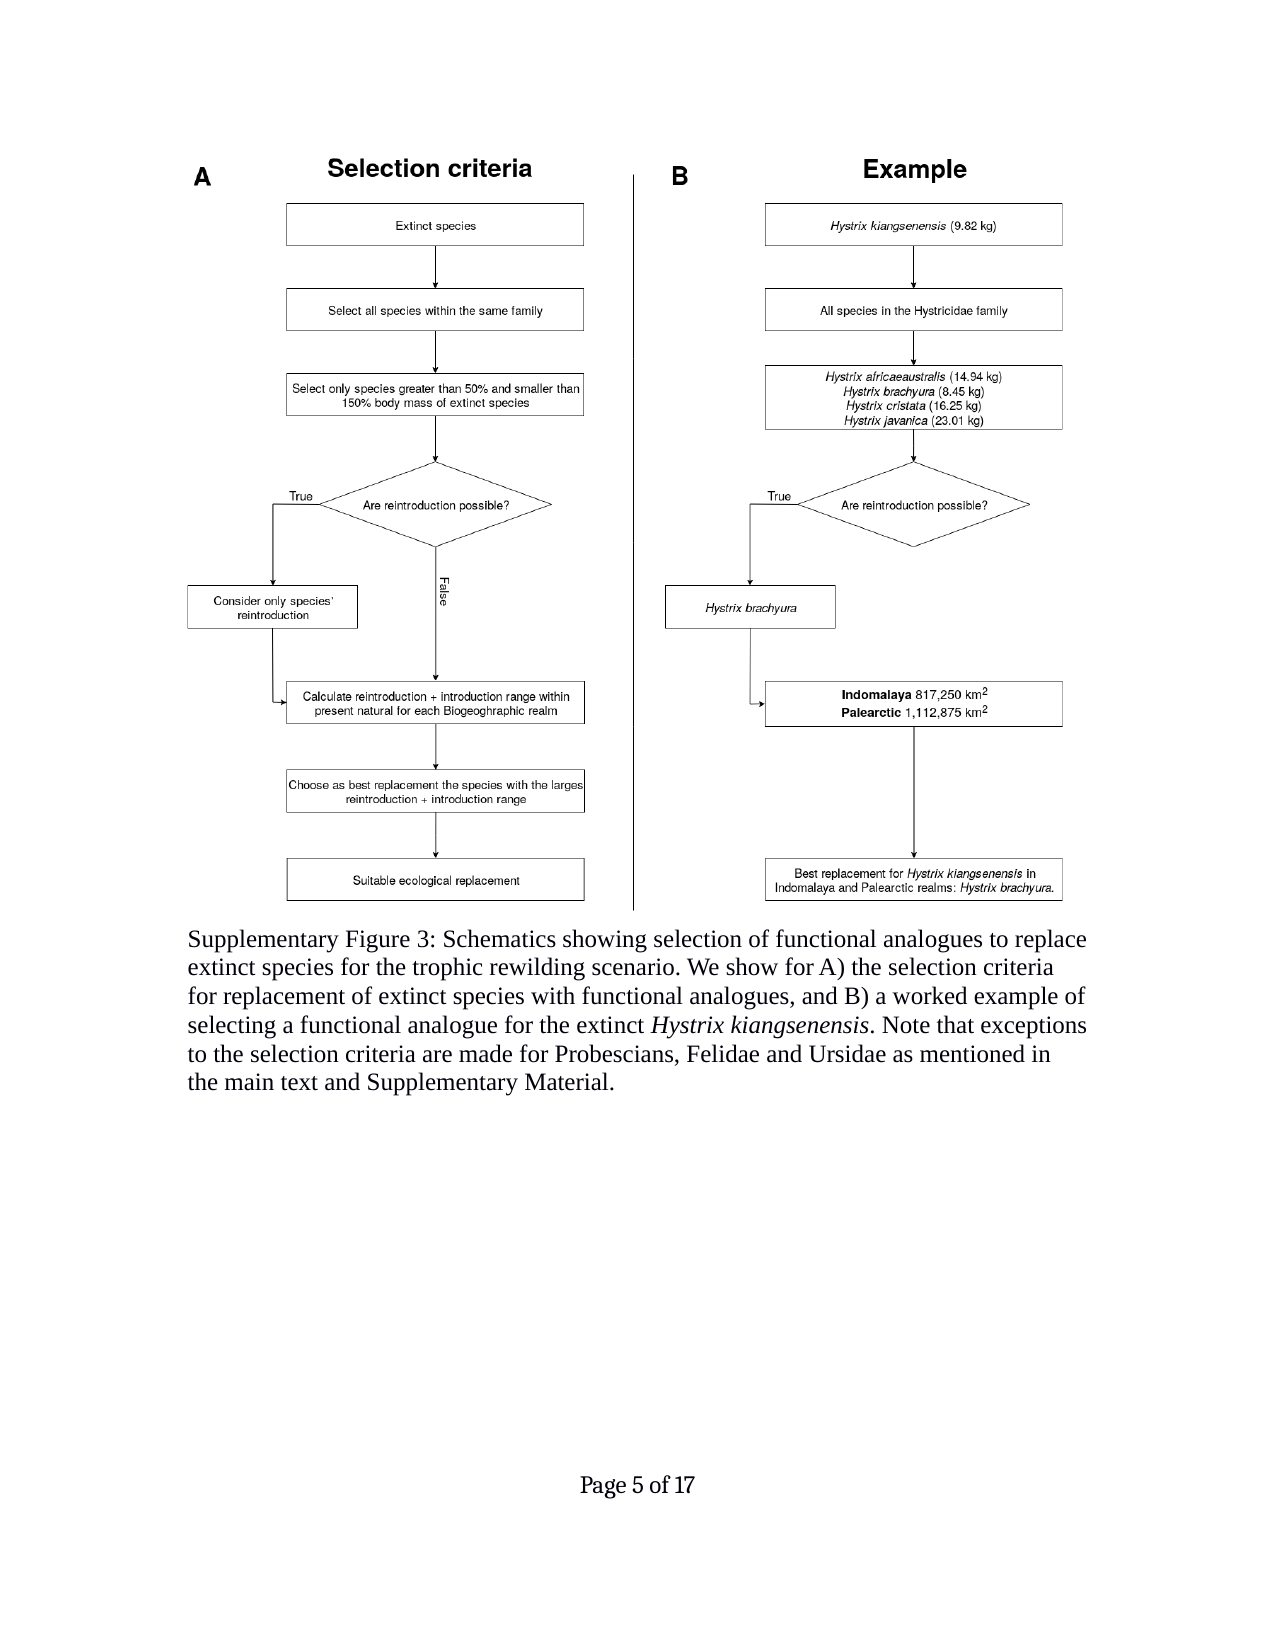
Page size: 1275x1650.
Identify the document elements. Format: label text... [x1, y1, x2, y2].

text Supplementary Figure 3: Schematics showing selection of functional analogues to replace extinct species for the trophic rewilding scenario. We show for A) the selection criteria for replacement of extinct species with functional analogues, and B) a worked example of selecting a functional analogue for the extinct Hystrix kiangsenensis. Note that exceptions to the selection criteria are made for Probescians, Felidae and Ursidae as mentioned in the main text and Supplementary Material. [187, 924, 1087, 1096]
picture [187, 150, 1063, 912]
